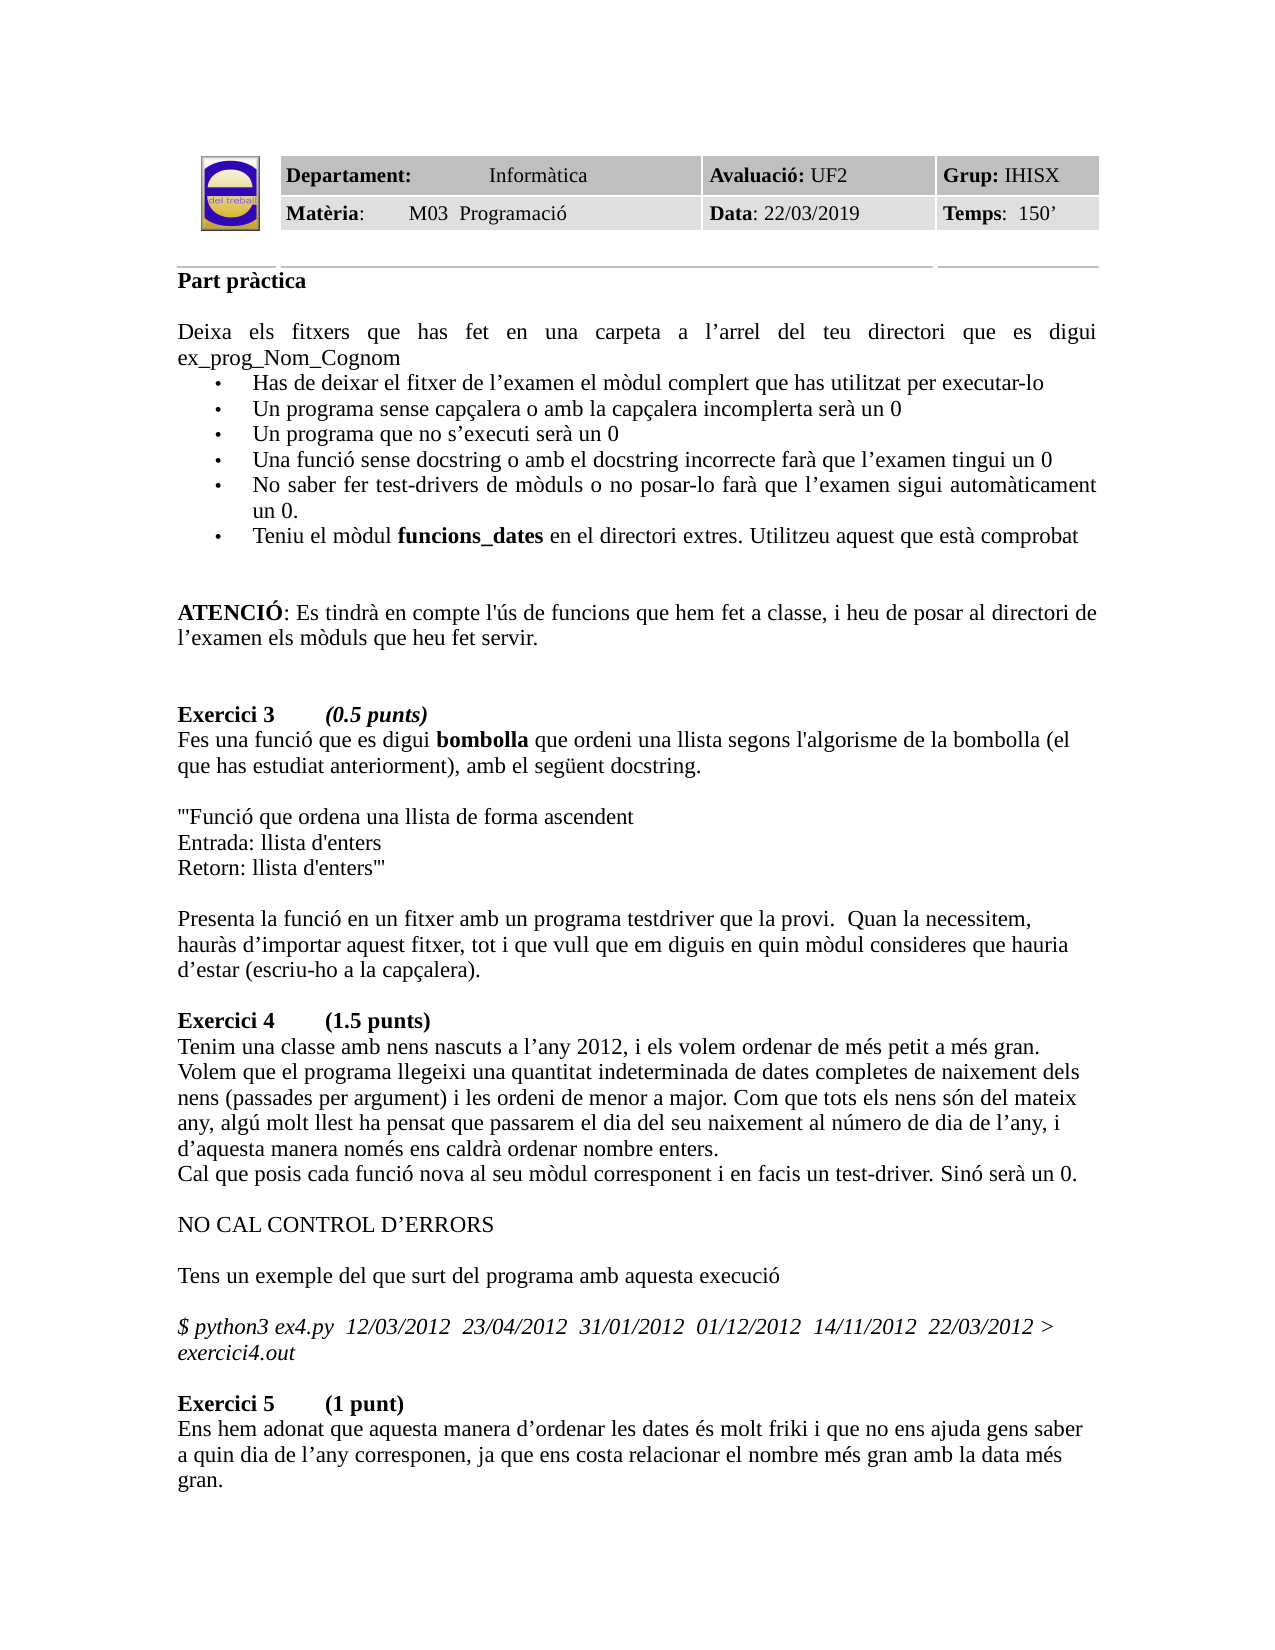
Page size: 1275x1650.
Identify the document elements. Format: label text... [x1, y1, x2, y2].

text Exercici 3 (0.5 punts) [177, 702, 1098, 727]
table_header [177, 148, 276, 266]
text Deixa els fitxers que has fet en una carpeta a l’arrel del teu directori que es digui ex_prog_Nom_Cognom [177, 319, 1098, 370]
text NO CAL CONTROL D’ERRORS [177, 1212, 1098, 1238]
text Tens un exemple del que surt del programa amb aquesta execució [177, 1263, 1098, 1289]
list Has de deixar el fitxer de l’examen el mòdul complert que has utilitzat per executar-lo [215, 370, 1098, 396]
text $ python3 ex4.py 12/03/2012 23/04/2012 31/01/2012 01/12/2012 14/11/2012 22/03/2012 > exercici4.out [177, 1314, 1098, 1365]
list Un programa que no s’executi serà un 0 [215, 421, 1098, 447]
table_cell Grup: IHISX [937, 156, 1099, 195]
text Cal que posis cada funció nova al seu mòdul corresponent i en facis un test-driver. Sinó serà un 0. [177, 1161, 1098, 1187]
table_header [705, 148, 933, 153]
list No saber fer test-drivers de mòduls o no posar-lo farà que l’examen sigui automàticament un 0. [215, 472, 1098, 523]
table_cell [938, 238, 1099, 266]
table_header [938, 148, 1099, 153]
table_cell [281, 238, 933, 266]
table_cell Avaluació: UF2 [703, 156, 935, 195]
text Fes una funció que es digui bombolla que ordeni una llista segons l'algorisme de la bombolla (el que has estudiat anteriorment), amb el següent docstring. [177, 727, 1098, 778]
text '''Funció que ordena una llista de forma ascendent [177, 804, 1098, 829]
list Un programa sense capçalera o amb la capçalera incomplerta serà un 0 [215, 396, 1098, 421]
picture [201, 156, 260, 231]
table_cell Data: 22/03/2019 [703, 197, 935, 230]
text Presenta la funció en un fitxer amb un programa testdriver que la provi. Quan la necessitem, hauràs d’importar aquest fitxer, tot i que vull que em diguis en quin mòdul consideres que hauria d’estar (escriu-ho a la capçalera). [177, 906, 1098, 982]
text ATENCIÓ: Es tindrà en compte l'ús de funcions que hem fet a classe, i heu de posar al directori de l’examen els mòduls que heu fet servir. [177, 600, 1098, 651]
text Tenim una classe amb nens nascuts a l’any 2012, i els volem ordenar de més petit a més gran. Volem que el programa llegeixi una quantitat indeterminada de dates completes de naixement dels nens (passades per argument) i les ordeni de menor a major. Com que tots els nens són del mateix any, algú molt llest ha pensat que passarem el dia del seu naixement al número de dia de l’any, i d’aquesta manera només ens caldrà ordenar nombre enters. [177, 1033, 1098, 1161]
table_cell Matèria: M03 Programació [281, 197, 701, 230]
text Entrada: llista d'enters [177, 829, 1098, 855]
text Exercici 4 (1.5 punts) [177, 1008, 1098, 1033]
table_header [281, 148, 699, 153]
text Ens hem adonat que aquesta manera d’ordenar les dates és molt friki i que no ens ajuda gens saber a quin dia de l’any corresponen, ja que ens costa relacionar el nombre més gran amb la data més gran. [177, 1416, 1098, 1493]
text Part pràctica [177, 268, 1098, 293]
list Teniu el mòdul funcions_dates en el directori extres. Utilitzeu aquest que està comprobat [215, 523, 1098, 549]
text Exercici 5 (1 punt) [177, 1391, 1098, 1416]
table_cell Temps: 150’ [937, 197, 1099, 230]
list Una funció sense docstring o amb el docstring incorrecte farà que l’examen tingui un 0 [215, 447, 1098, 472]
text Retorn: llista d'enters''' [177, 855, 1098, 880]
table_cell Departament: Informàtica [281, 156, 701, 195]
